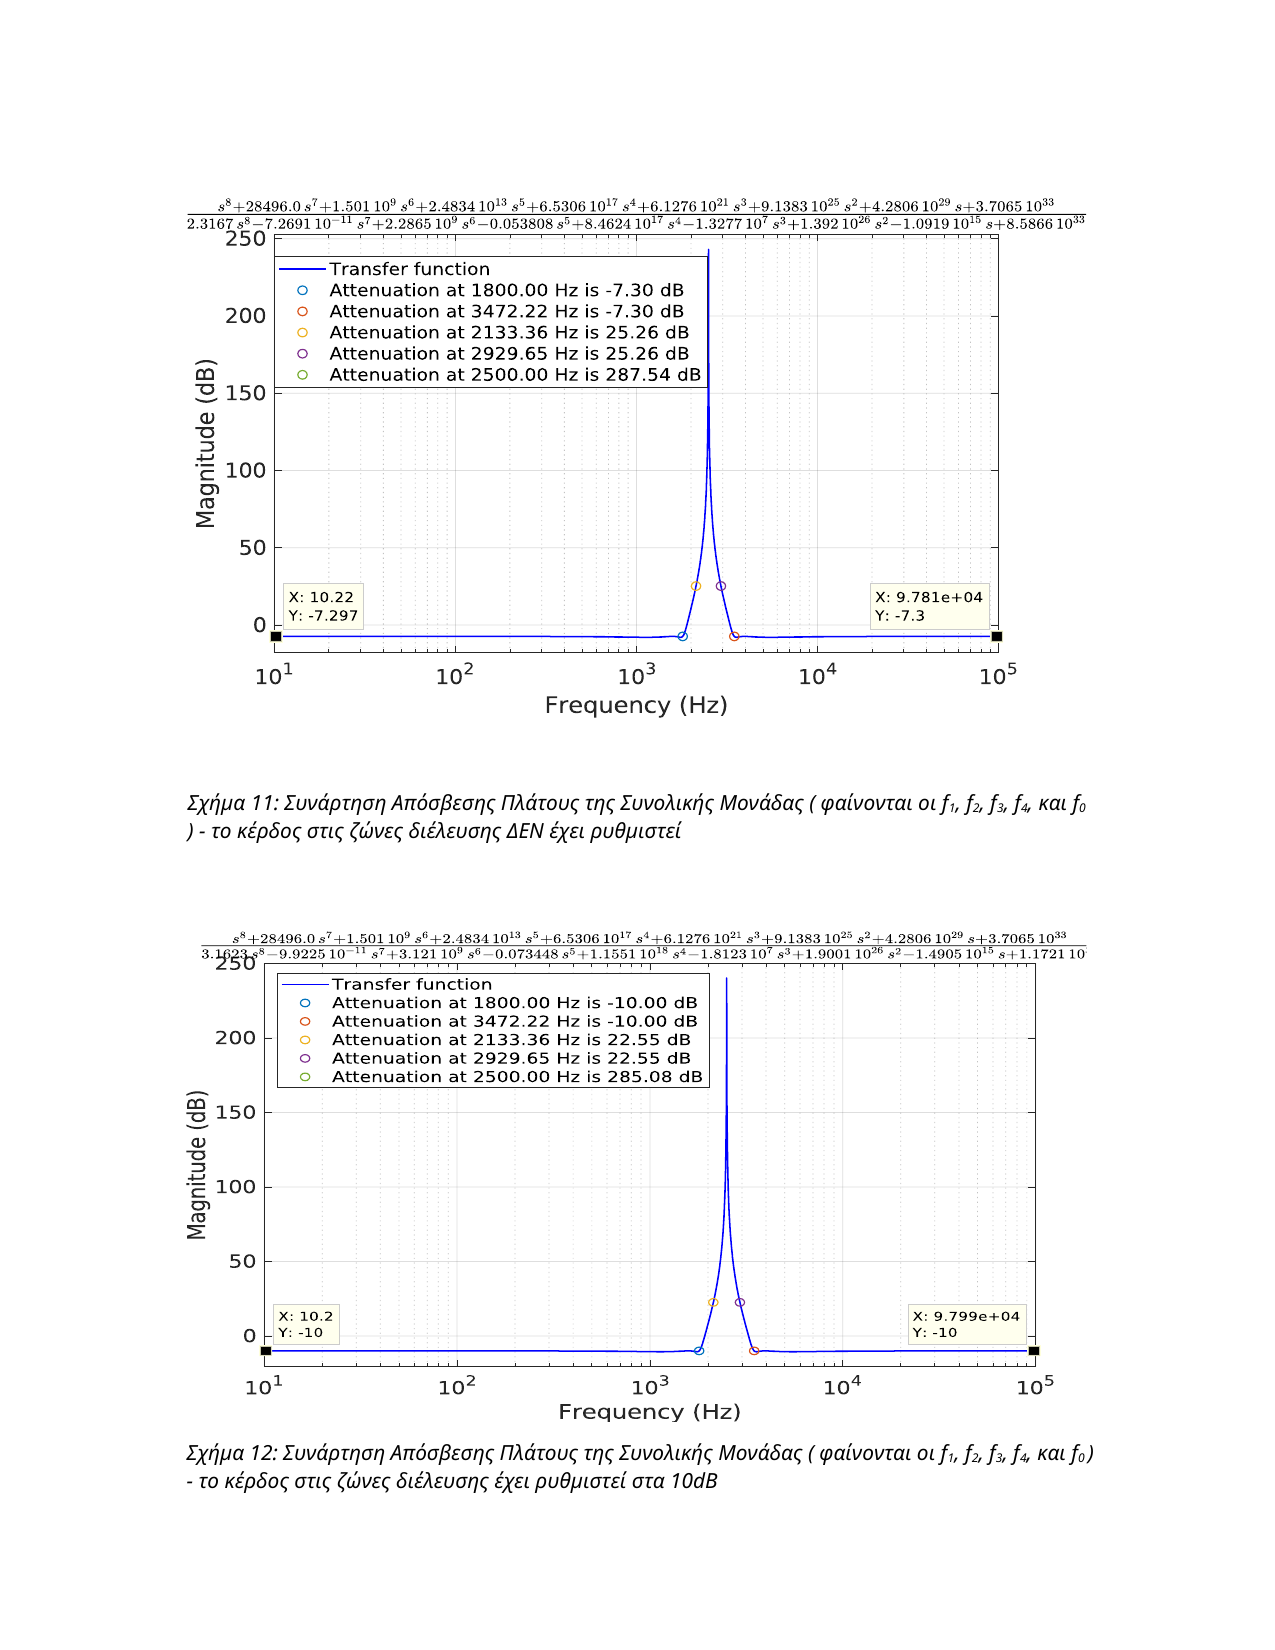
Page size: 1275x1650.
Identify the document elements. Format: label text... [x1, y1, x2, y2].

text [187, 162, 1087, 195]
text Σχήμα 12: Συνάρτηση Απόσβεσης Πλάτους της Συνολικής Μονάδας ( φαίνονται οι f1, f2, f3, f4, και f0 ) - το κέρδος στις ζώνες διέλευσης έχει ρυθμιστεί στα 10dB [186, 926, 1098, 1495]
text Σχήμα 11: Συνάρτηση Απόσβεσης Πλάτους της Συνολικής Μονάδας ( φαίνονται οι f1, f2, f3, f4, και f0 ) - το κέρδος στις ζώνες διέλευσης ΔΕΝ έχει ρυθμιστεί [187, 719, 1087, 845]
